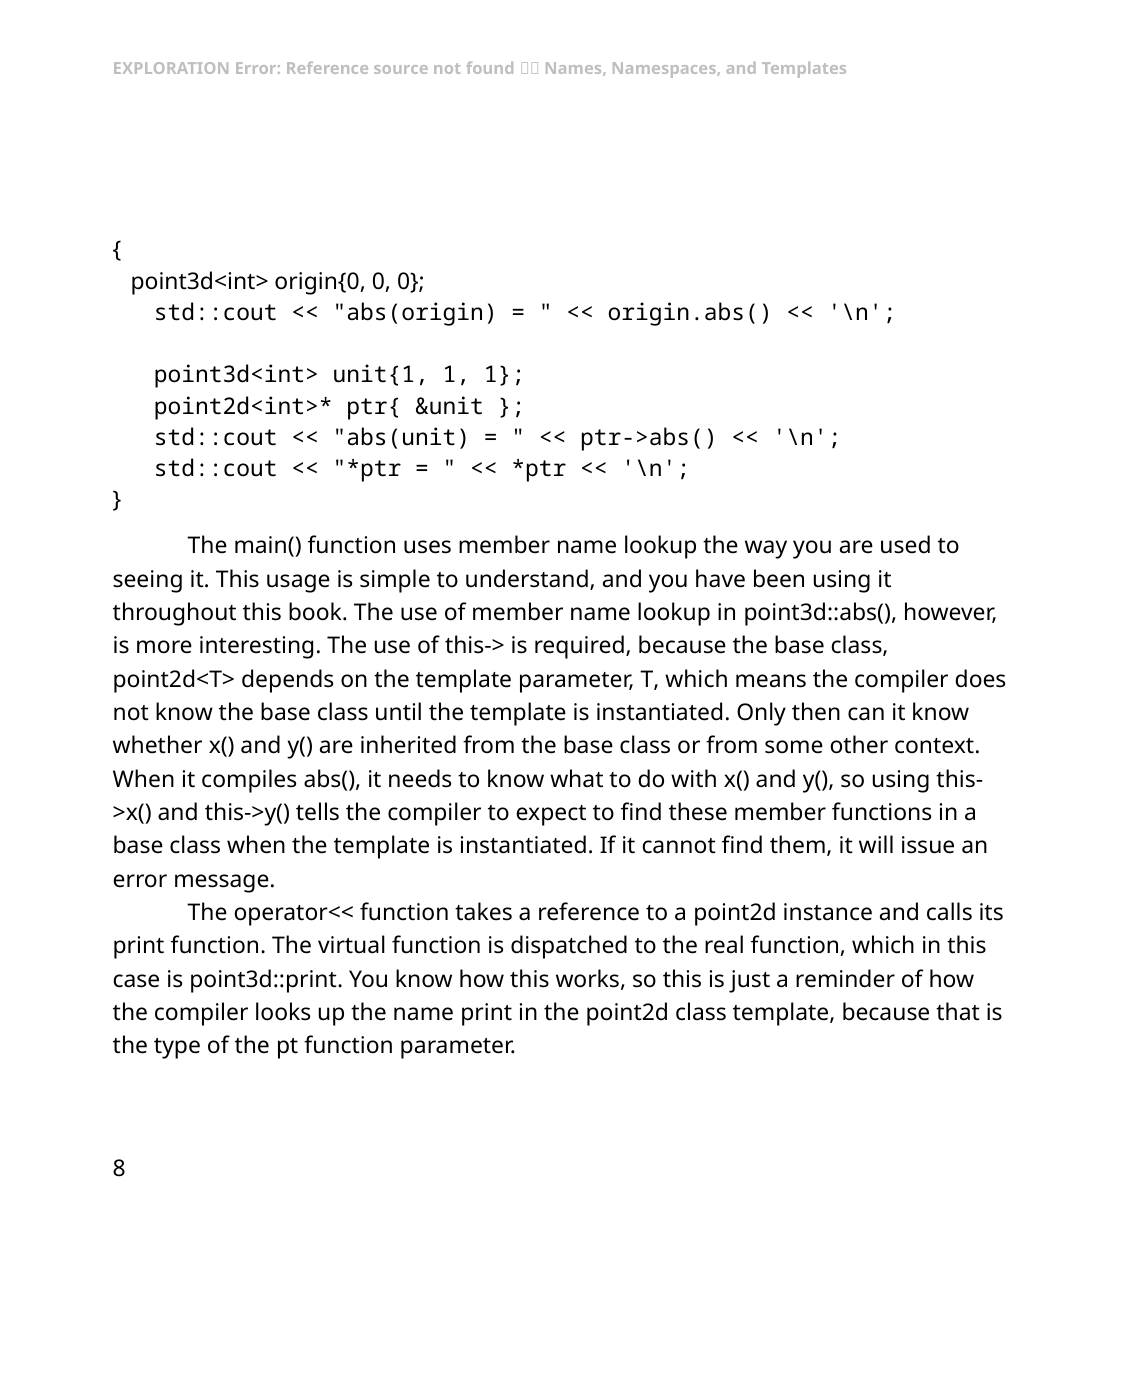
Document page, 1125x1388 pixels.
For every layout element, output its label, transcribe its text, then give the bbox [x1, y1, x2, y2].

text The operator<< function takes a reference to a point2d instance and calls its print function. The virtual function is dispatched to the real function, which in this case is point3d::print. You know how this works, so this is just a reminder of how the compiler looks up the name print in the point2d class template, because that is the type of the pt function parameter. [112, 894, 1012, 1060]
text point3d<int> origin{0, 0, 0}; [112, 264, 1012, 296]
text std::cout << "abs(unit) = " << ptr->abs() << '\n'; [112, 421, 1012, 452]
text { [112, 233, 1012, 264]
text point3d<int> unit{1, 1, 1}; [112, 358, 1012, 389]
text std::cout << "abs(origin) = " << origin.abs() << '\n'; [112, 296, 1012, 327]
text } [112, 483, 1012, 514]
text std::cout << "*ptr = " << *ptr << '\n'; [112, 452, 1012, 483]
text The main() function uses member name lookup the way you are used to seeing it. This usage is simple to understand, and you have been using it throughout this book. The use of member name lookup in point3d::abs(), however, is more interesting. The use of this-> is required, because the base class, point2d<T> depends on the template parameter, T, which means the compiler does not know the base class until the template is instantiated. Only then can it know whether x() and y() are inherited from the base class or from some other context. When it compiles abs(), it needs to know what to do with x() and y(), so using this->x() and this->y() tells the compiler to expect to find these member functions in a base class when the template is instantiated. If it cannot find them, it will issue an error message. [112, 527, 1012, 894]
text point2d<int>* ptr{ &unit }; [112, 389, 1012, 421]
